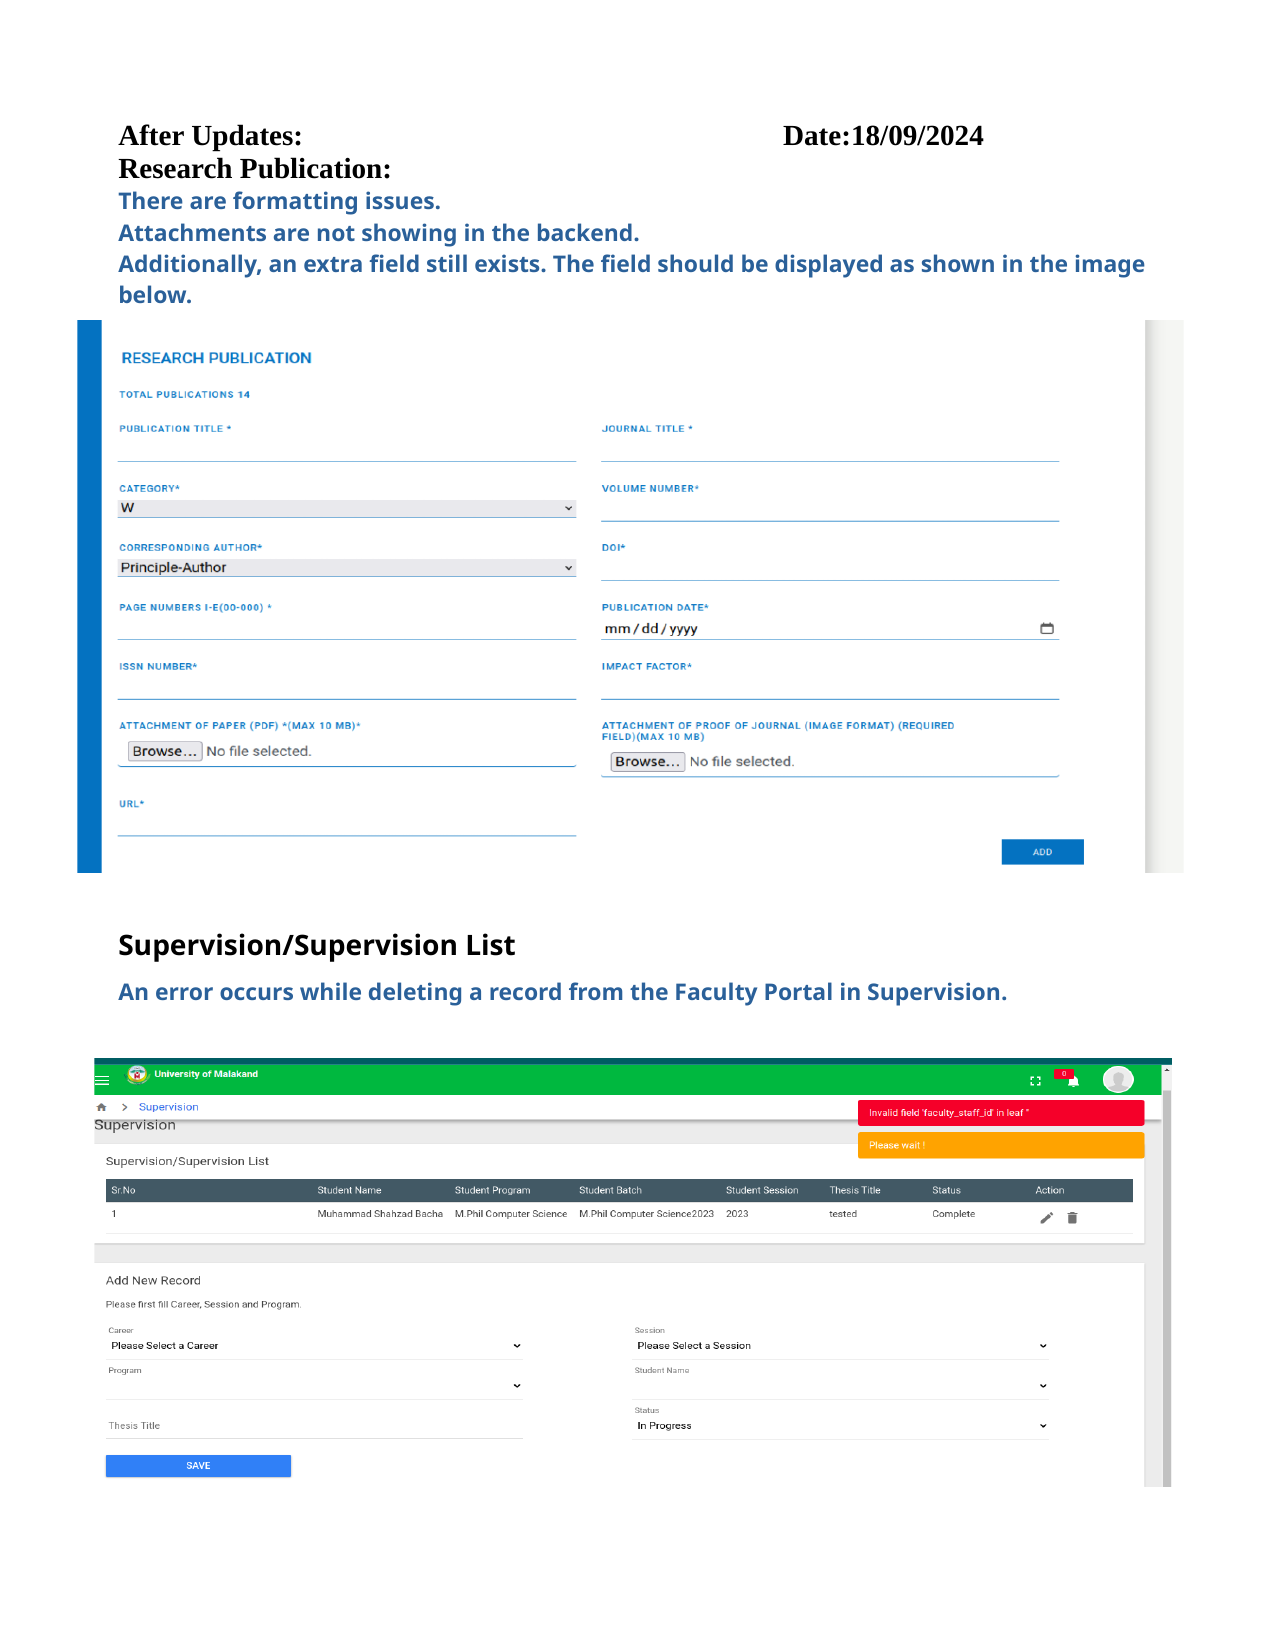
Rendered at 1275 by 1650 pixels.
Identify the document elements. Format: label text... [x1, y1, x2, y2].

text Research Publication: [118, 152, 1157, 185]
picture [94, 1058, 1148, 1487]
text There are formatting issues. [118, 185, 1157, 216]
text After Updates: Date:18/09/2024 [118, 118, 1157, 152]
picture [77, 320, 1184, 873]
text Attachments are not showing in the backend. [118, 216, 1157, 248]
text Additionally, an extra field still exists. The field should be displayed as shown in the image below. [118, 248, 1157, 310]
text An error occurs while deleting a record from the Faculty Portal in Supervision. [118, 976, 1157, 1007]
subtitle Supervision/Supervision List [118, 925, 1157, 964]
